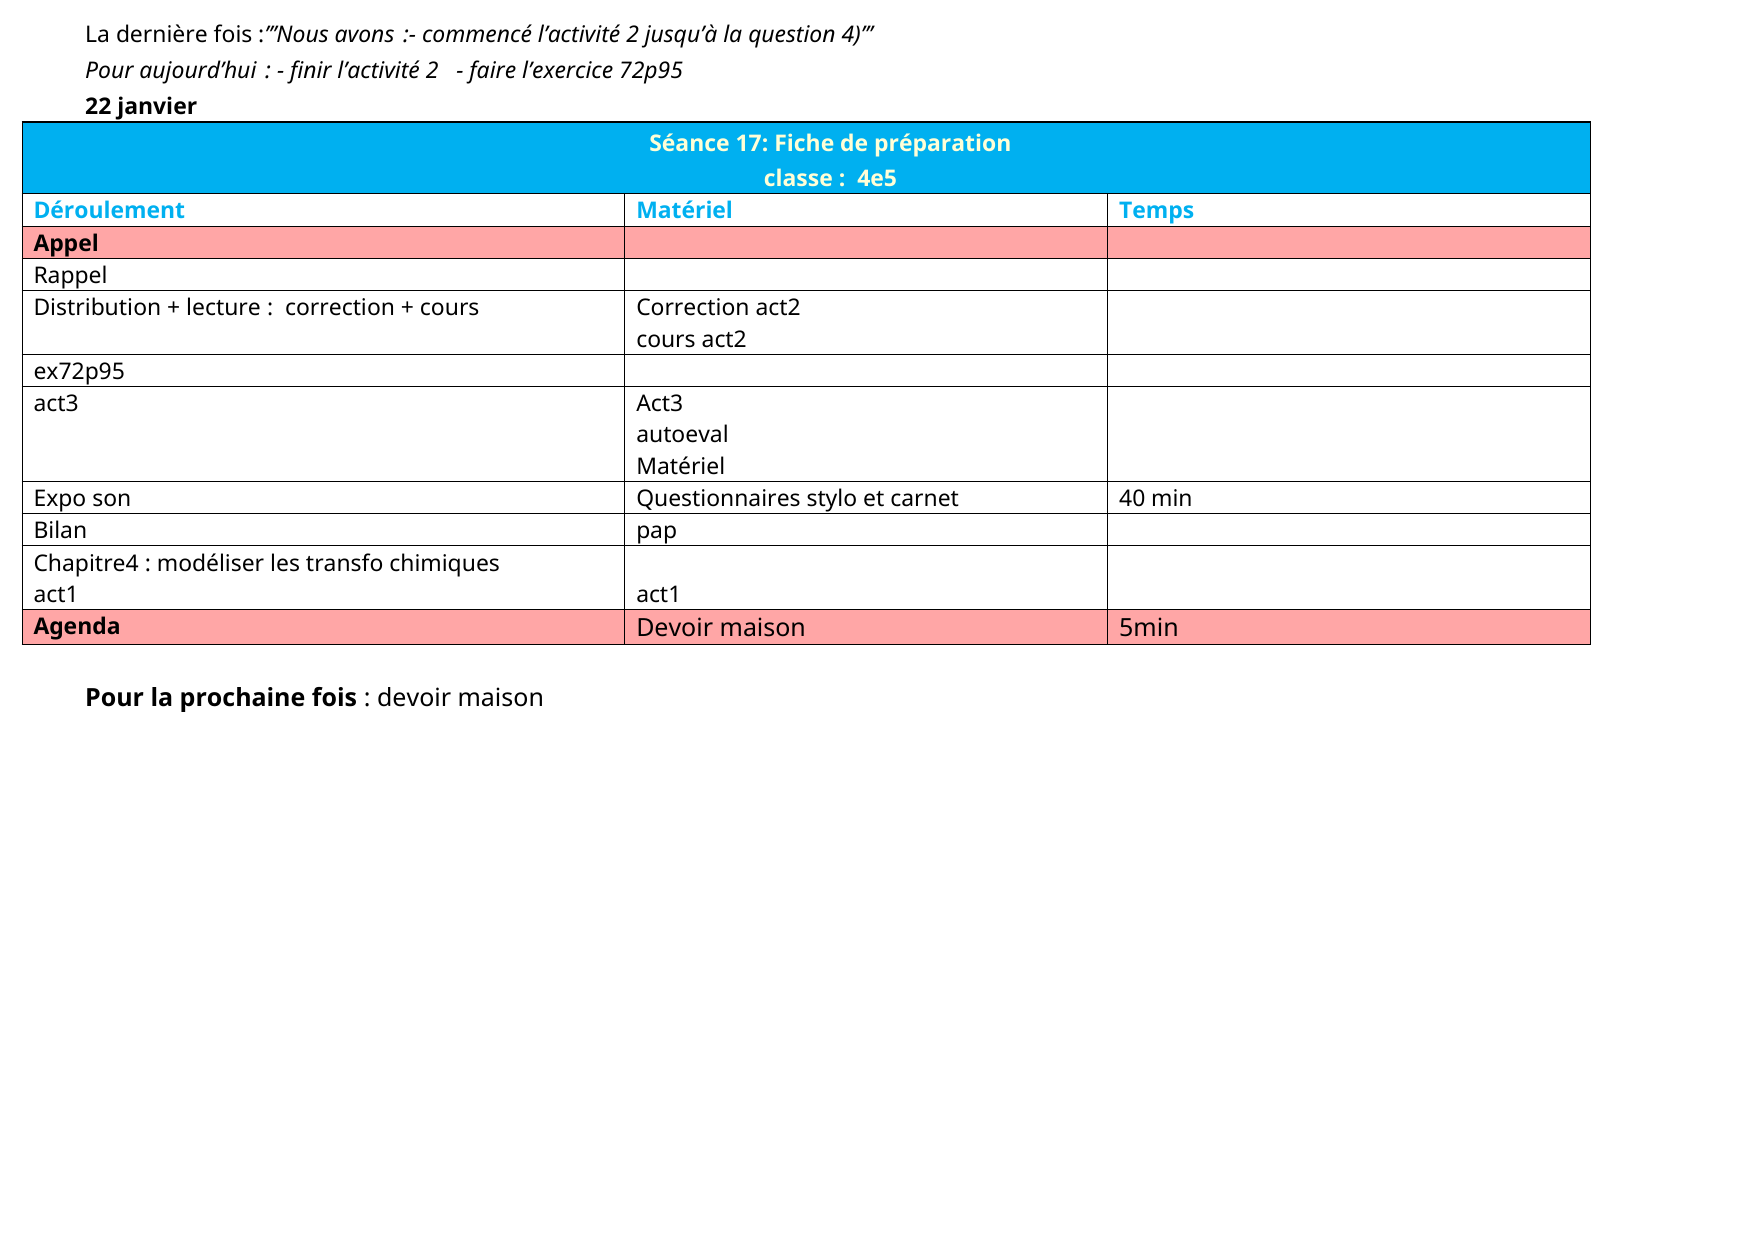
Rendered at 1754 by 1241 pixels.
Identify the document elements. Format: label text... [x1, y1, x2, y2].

table_cell Appel [23, 227, 624, 258]
table_cell 5min [1108, 610, 1590, 644]
table_cell pap [625, 514, 1107, 545]
table_cell [1108, 227, 1590, 258]
table_cell Expo son [23, 482, 624, 513]
table_cell [1108, 259, 1590, 290]
text Pour aujourd’hui : - finir l’activité 2 - faire l’exercice 72p95 [85, 54, 1745, 86]
table_cell Temps [1108, 194, 1590, 226]
table_cell Devoir maison [625, 610, 1107, 644]
table_cell Act3 autoeval Matériel [625, 387, 1107, 481]
text 22 janvier [85, 90, 1754, 121]
table_header Séance 17: Fiche de préparation classe : 4e5 [23, 123, 1590, 193]
table_cell Chapitre4 : modéliser les transfo chimiques act1 [23, 546, 624, 609]
text Pour la prochaine fois : devoir maison [85, 679, 1745, 713]
table_cell [1108, 514, 1590, 545]
table_cell Matériel [625, 194, 1107, 226]
table_cell Rappel [23, 259, 624, 290]
text La dernière fois :’’’Nous avons :- commencé l’activité 2 jusqu’à la question 4)’’’ [85, 18, 1745, 49]
table_cell [625, 259, 1107, 290]
table_cell Correction act2 cours act2 [625, 291, 1107, 354]
table_cell Bilan [23, 514, 624, 545]
table_cell act3 [23, 387, 624, 481]
table_cell [1108, 291, 1590, 354]
table_cell 40 min [1108, 482, 1590, 513]
table_cell act1 [625, 546, 1107, 609]
table_cell [1108, 546, 1590, 609]
table_cell Agenda [23, 610, 624, 644]
table_cell [1108, 355, 1590, 386]
table_cell [1108, 387, 1590, 481]
table_cell Questionnaires stylo et carnet [625, 482, 1107, 513]
table_cell [625, 355, 1107, 386]
table_cell ex72p95 [23, 355, 624, 386]
table_cell Déroulement [23, 194, 624, 226]
table_cell Distribution + lecture : correction + cours [23, 291, 624, 354]
table_cell [625, 227, 1107, 258]
